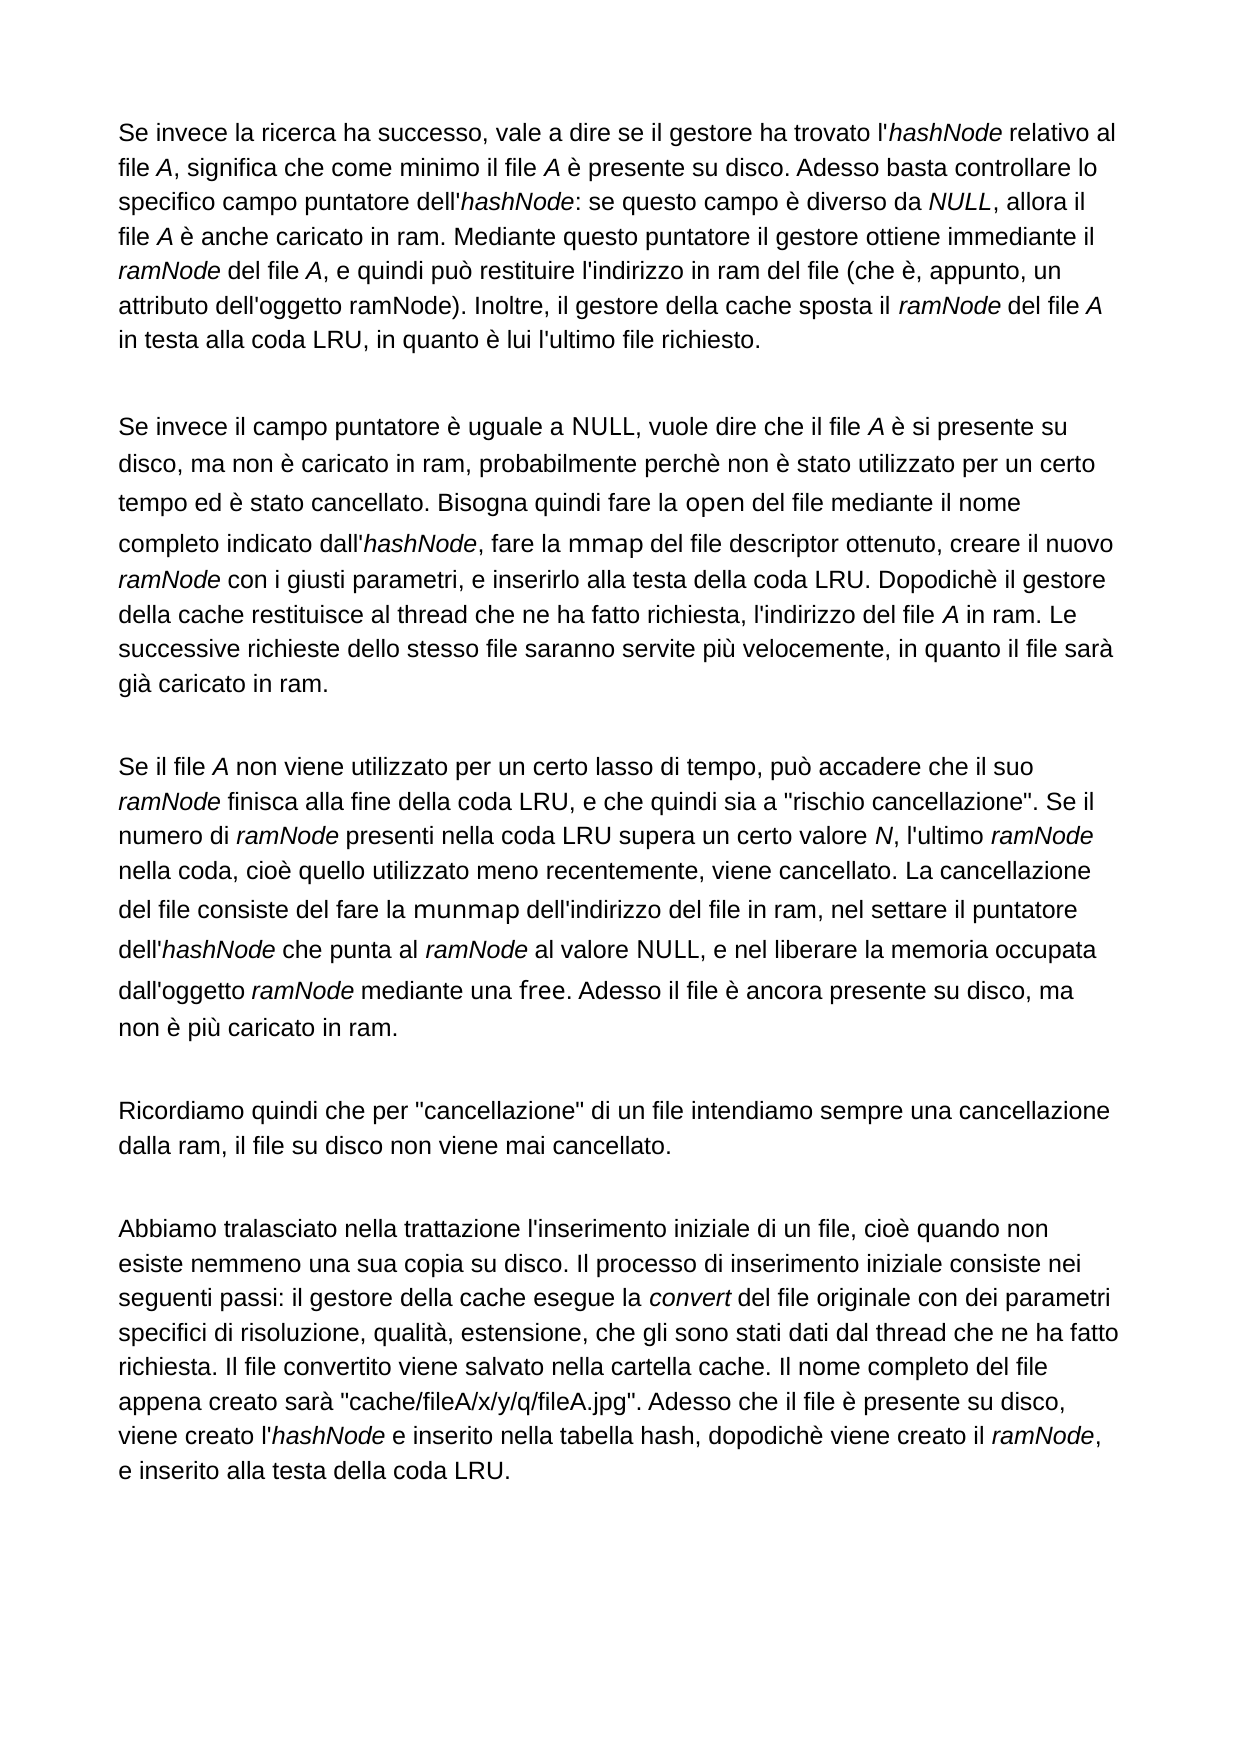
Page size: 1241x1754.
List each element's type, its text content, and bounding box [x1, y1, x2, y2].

text Se invece il campo puntatore è uguale a NULL, vuole dire che il file A è si presente su disco, ma non è caricato in ram, probabilmente perchè non è stato utilizzato per un certo tempo ed è stato cancellato. Bisogna quindi fare la open del file mediante il nome completo indicato dall'hashNode, fare la mmap del file descriptor ottenuto, creare il nuovo ramNode con i giusti parametri, e inserirlo alla testa della coda LRU. Dopodichè il gestore della cache restituisce al thread che ne ha fatto richiesta, l'indirizzo del file A in ram. Le successive richieste dello stesso file saranno servite più velocemente, in quanto il file sarà già caricato in ram. [118, 409, 1122, 697]
text Ricordiamo quindi che per "cancellazione" di un file intendiamo sempre una cancellazione dalla ram, il file su disco non viene mai cancellato. [118, 1096, 1122, 1159]
text Se invece la ricerca ha successo, vale a dire se il gestore ha trovato l'hashNode relativo al file A, significa che come minimo il file A è presente su disco. Adesso basta controllare lo specifico campo puntatore dell'hashNode: se questo campo è diverso da NULL, allora il file A è anche caricato in ram. Mediante questo puntatore il gestore ottiene immediante il ramNode del file A, e quindi può restituire l'indirizzo in ram del file (che è, appunto, un attributo dell'oggetto ramNode). Inoltre, il gestore della cache sposta il ramNode del file A in testa alla coda LRU, in quanto è lui l'ultimo file richiesto. [118, 118, 1122, 354]
text Se il file A non viene utilizzato per un certo lasso di tempo, può accadere che il suo ramNode finisca alla fine della coda LRU, e che quindi sia a "rischio cancellazione". Se il numero di ramNode presenti nella coda LRU supera un certo valore N, l'ultimo ramNode nella coda, cioè quello utilizzato meno recentemente, viene cancellato. La cancellazione del file consiste del fare la munmap dell'indirizzo del file in ram, nel settare il puntatore dell'hashNode che punta al ramNode al valore NULL, e nel liberare la memoria occupata dall'oggetto ramNode mediante una free. Adesso il file è ancora presente su disco, ma non è più caricato in ram. [118, 752, 1122, 1042]
text Abbiamo tralasciato nella trattazione l'inserimento iniziale di un file, cioè quando non esiste nemmeno una sua copia su disco. Il processo di inserimento iniziale consiste nei seguenti passi: il gestore della cache esegue la convert del file originale con dei parametri specifici di risoluzione, qualità, estensione, che gli sono stati dati dal thread che ne ha fatto richiesta. Il file convertito viene salvato nella cartella cache. Il nome completo del file appena creato sarà "cache/fileA/x/y/q/fileA.jpg". Adesso che il file è presente su disco, viene creato l'hashNode e inserito nella tabella hash, dopodichè viene creato il ramNode, e inserito alla testa della coda LRU. [118, 1214, 1122, 1485]
